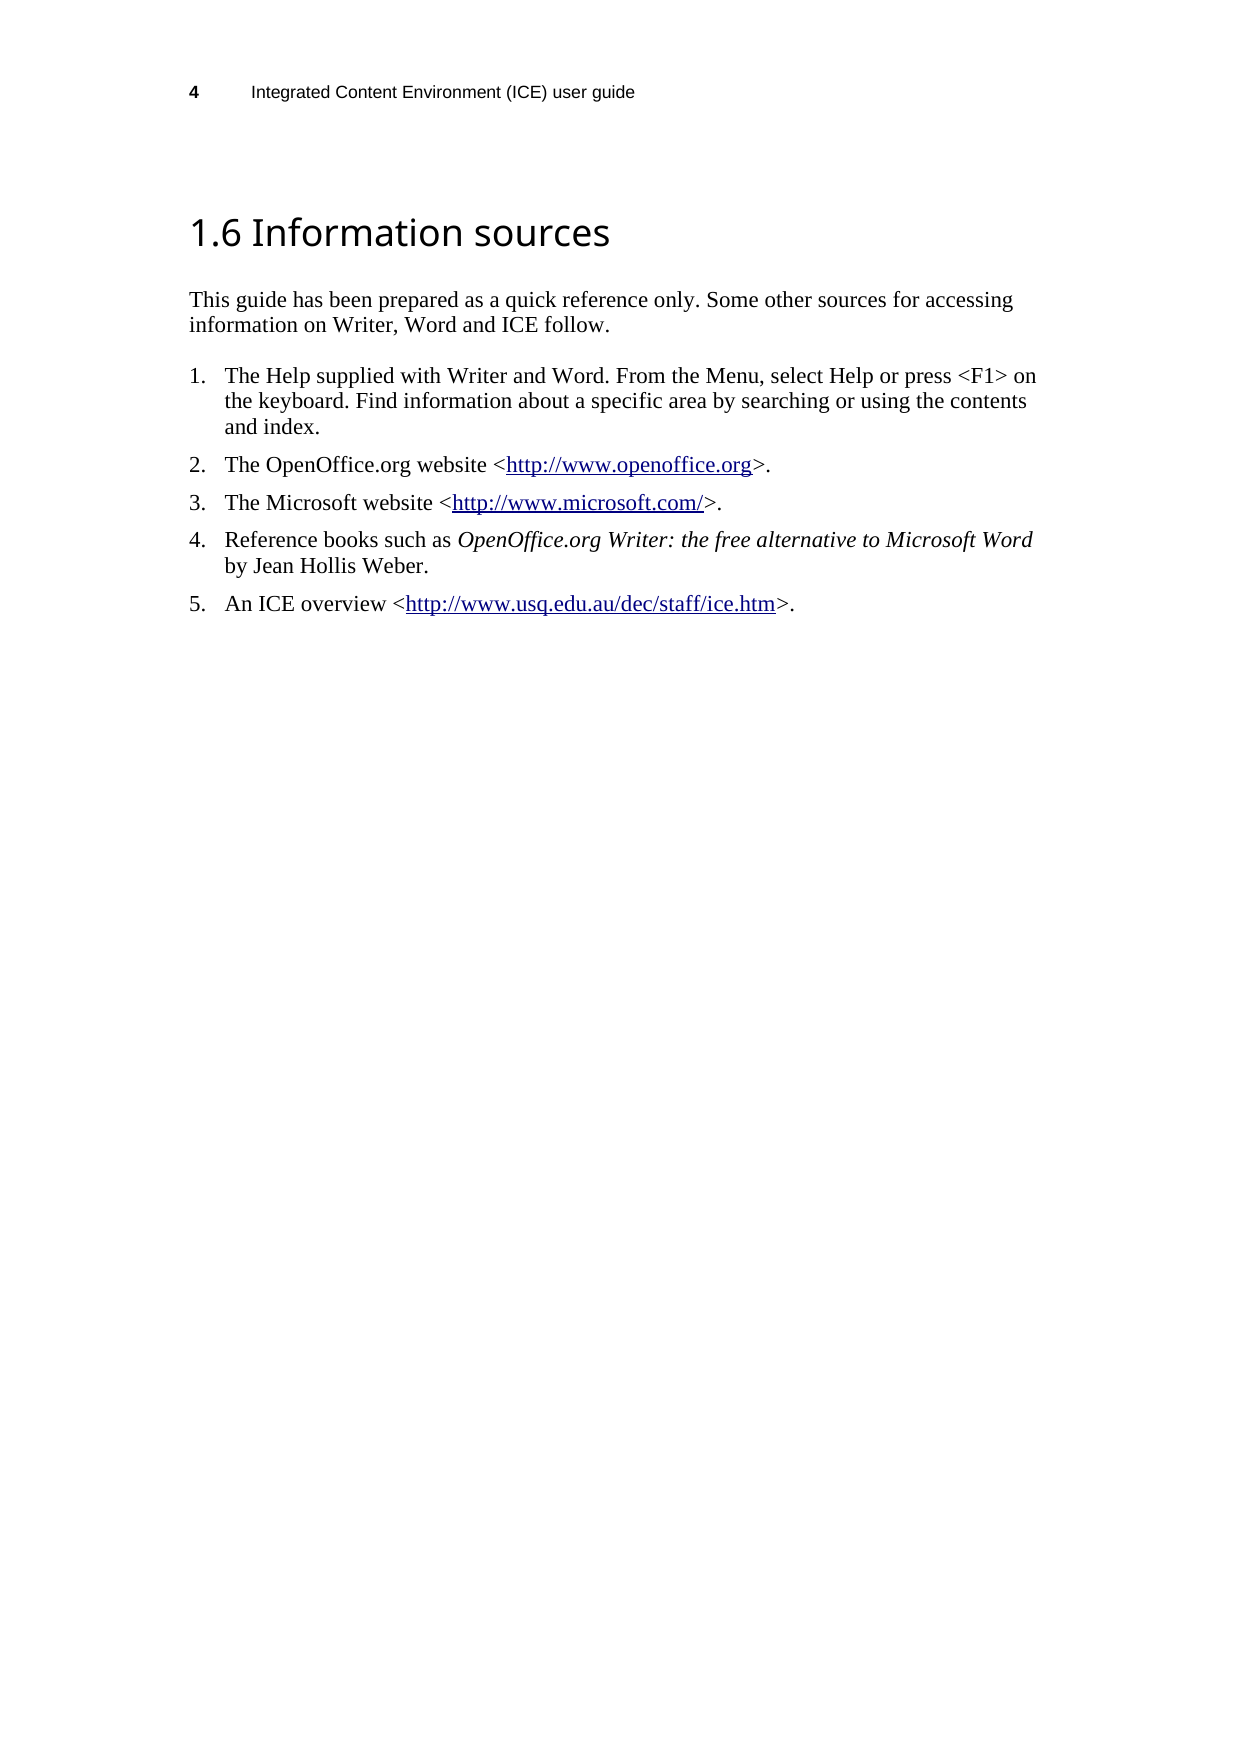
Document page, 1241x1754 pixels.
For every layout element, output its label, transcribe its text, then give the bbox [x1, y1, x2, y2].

list An ICE overview <http://www.usq.edu.au/dec/staff/ice.htm>. [189, 591, 1051, 616]
subtitle Information sources [189, 207, 1051, 258]
list The OpenOffice.org website <http://www.openoffice.org>. [189, 452, 1051, 477]
text This guide has been prepared as a quick reference only. Some other sources for accessing information on Writer, Word and ICE follow. [189, 287, 1051, 338]
list The Help supplied with Writer and Word. From the Menu, select Help or press <F1> on the keyboard. Find information about a specific area by searching or using the contents and index. [189, 363, 1051, 439]
list The Microsoft website <http://www.microsoft.com/>. [189, 489, 1051, 515]
list Reference books such as OpenOffice.org Writer: the free alternative to Microsoft Word by Jean Hollis Weber. [189, 527, 1051, 578]
